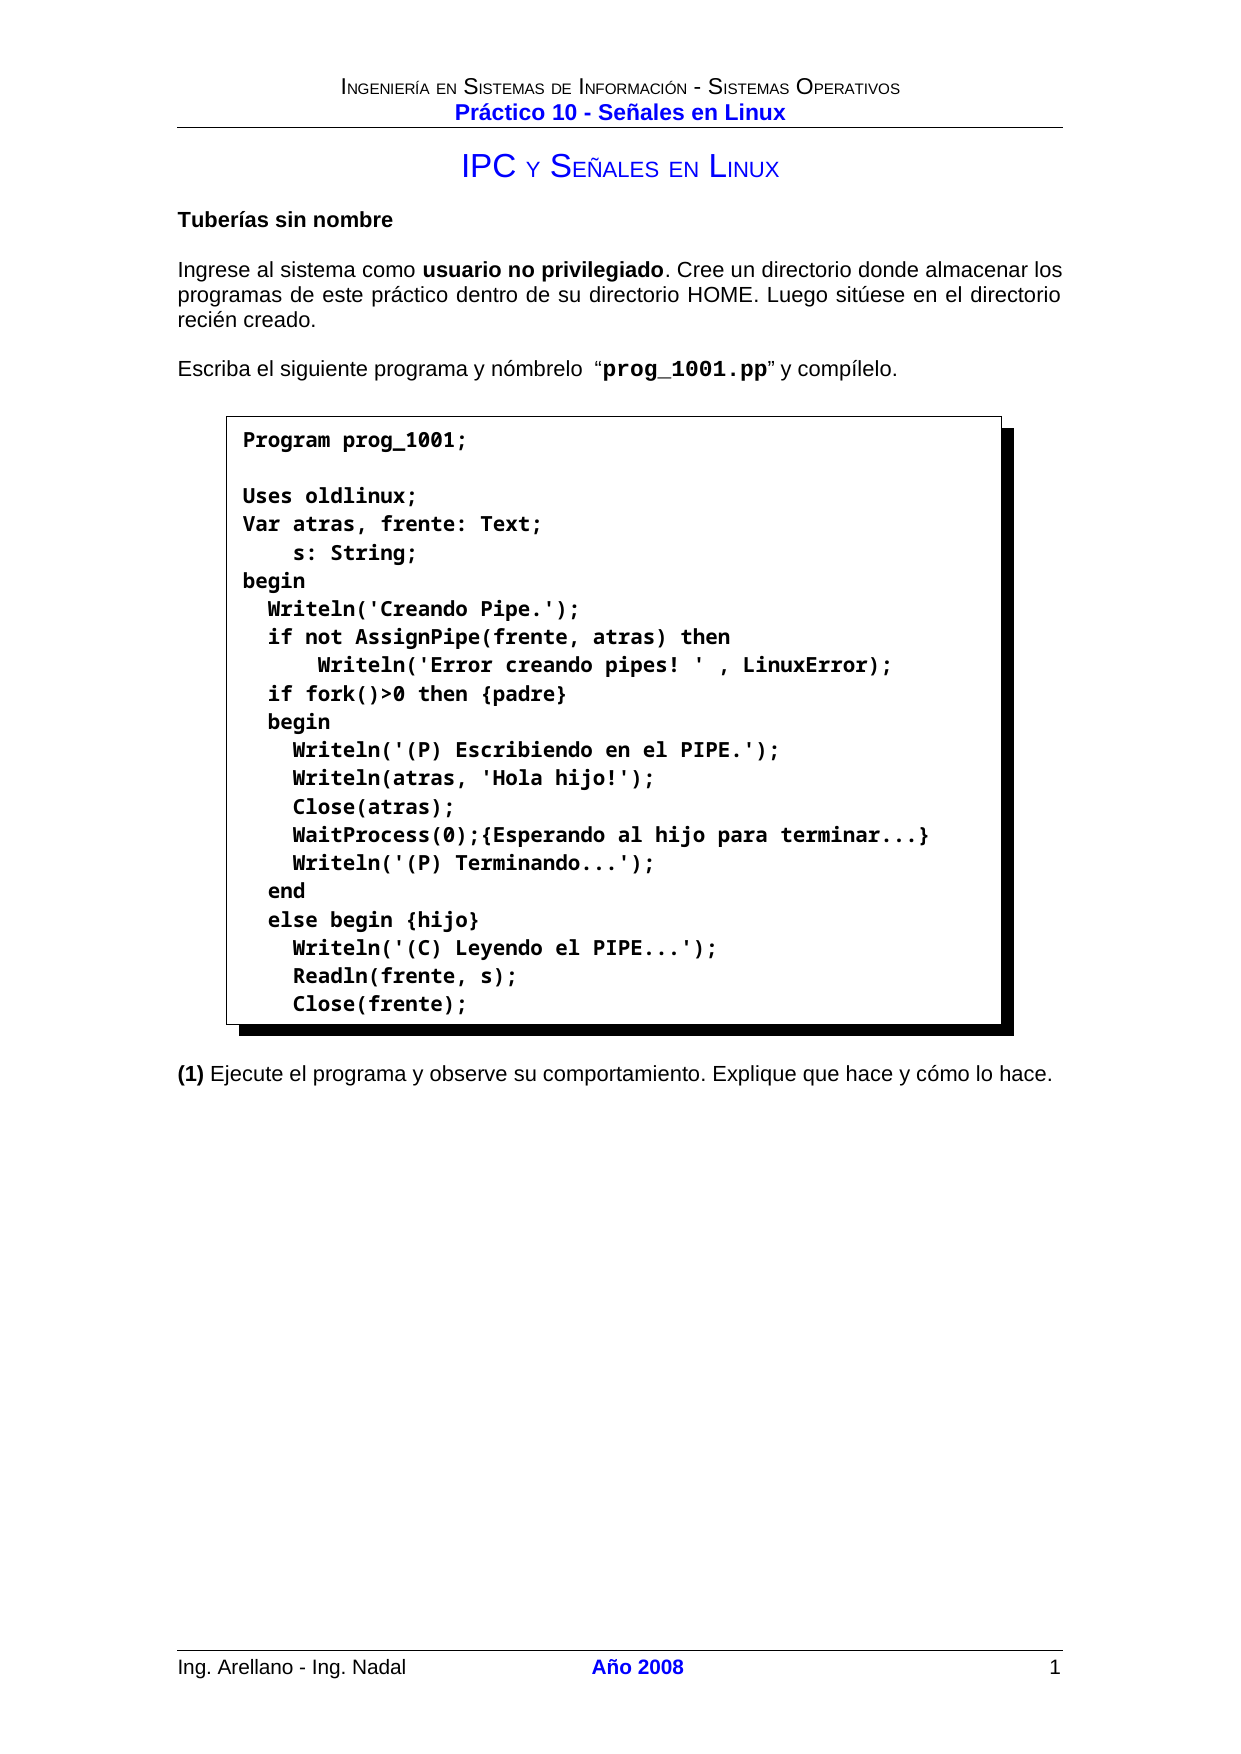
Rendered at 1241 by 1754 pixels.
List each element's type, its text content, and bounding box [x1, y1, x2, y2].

text Writeln('Creando Pipe.'); [243, 594, 985, 622]
text Escriba el siguiente programa y nómbrelo “prog_1001.pp” y compílelo. [177, 357, 1063, 384]
text IPC y Señales en Linux [177, 148, 1063, 185]
text Writeln('(P) Terminando...'); [243, 848, 985, 876]
text Writeln(atras, 'Hola hijo!'); [243, 763, 985, 792]
text Tuberías sin nombre [177, 208, 1063, 233]
text Writeln('Error creando pipes! ' , LinuxError); [243, 651, 985, 679]
text if fork()>0 then {padre} [243, 679, 985, 707]
text Var atras, frente: Text; [243, 509, 985, 538]
text begin [243, 566, 985, 594]
text else begin {hijo} [243, 905, 985, 933]
text Writeln('(P) Escribiendo en el PIPE.'); [243, 735, 985, 763]
text s: String; [243, 538, 985, 566]
text if not AssignPipe(frente, atras) then [243, 622, 985, 651]
text Program prog_1001; [243, 425, 985, 453]
text begin [243, 707, 985, 735]
text end [243, 876, 985, 905]
text Ingrese al sistema como usuario no privilegiado. Cree un directorio donde almacenar los programas de este práctico dentro de su directorio HOME. Luego sitúese en el directorio recién creado. [177, 257, 1063, 332]
text WaitProcess(0);{Esperando al hijo para terminar...} [243, 820, 985, 848]
text Close(atras); [243, 792, 985, 820]
text Readln(frente, s); [243, 961, 985, 989]
text Writeln('(C) Leyendo el PIPE...'); [243, 933, 985, 961]
text (1) Ejecute el programa y observe su comportamiento. Explique que hace y cómo lo hace. [177, 1061, 1063, 1086]
text Uses oldlinux; [243, 481, 985, 509]
text Close(frente); [243, 989, 985, 1015]
